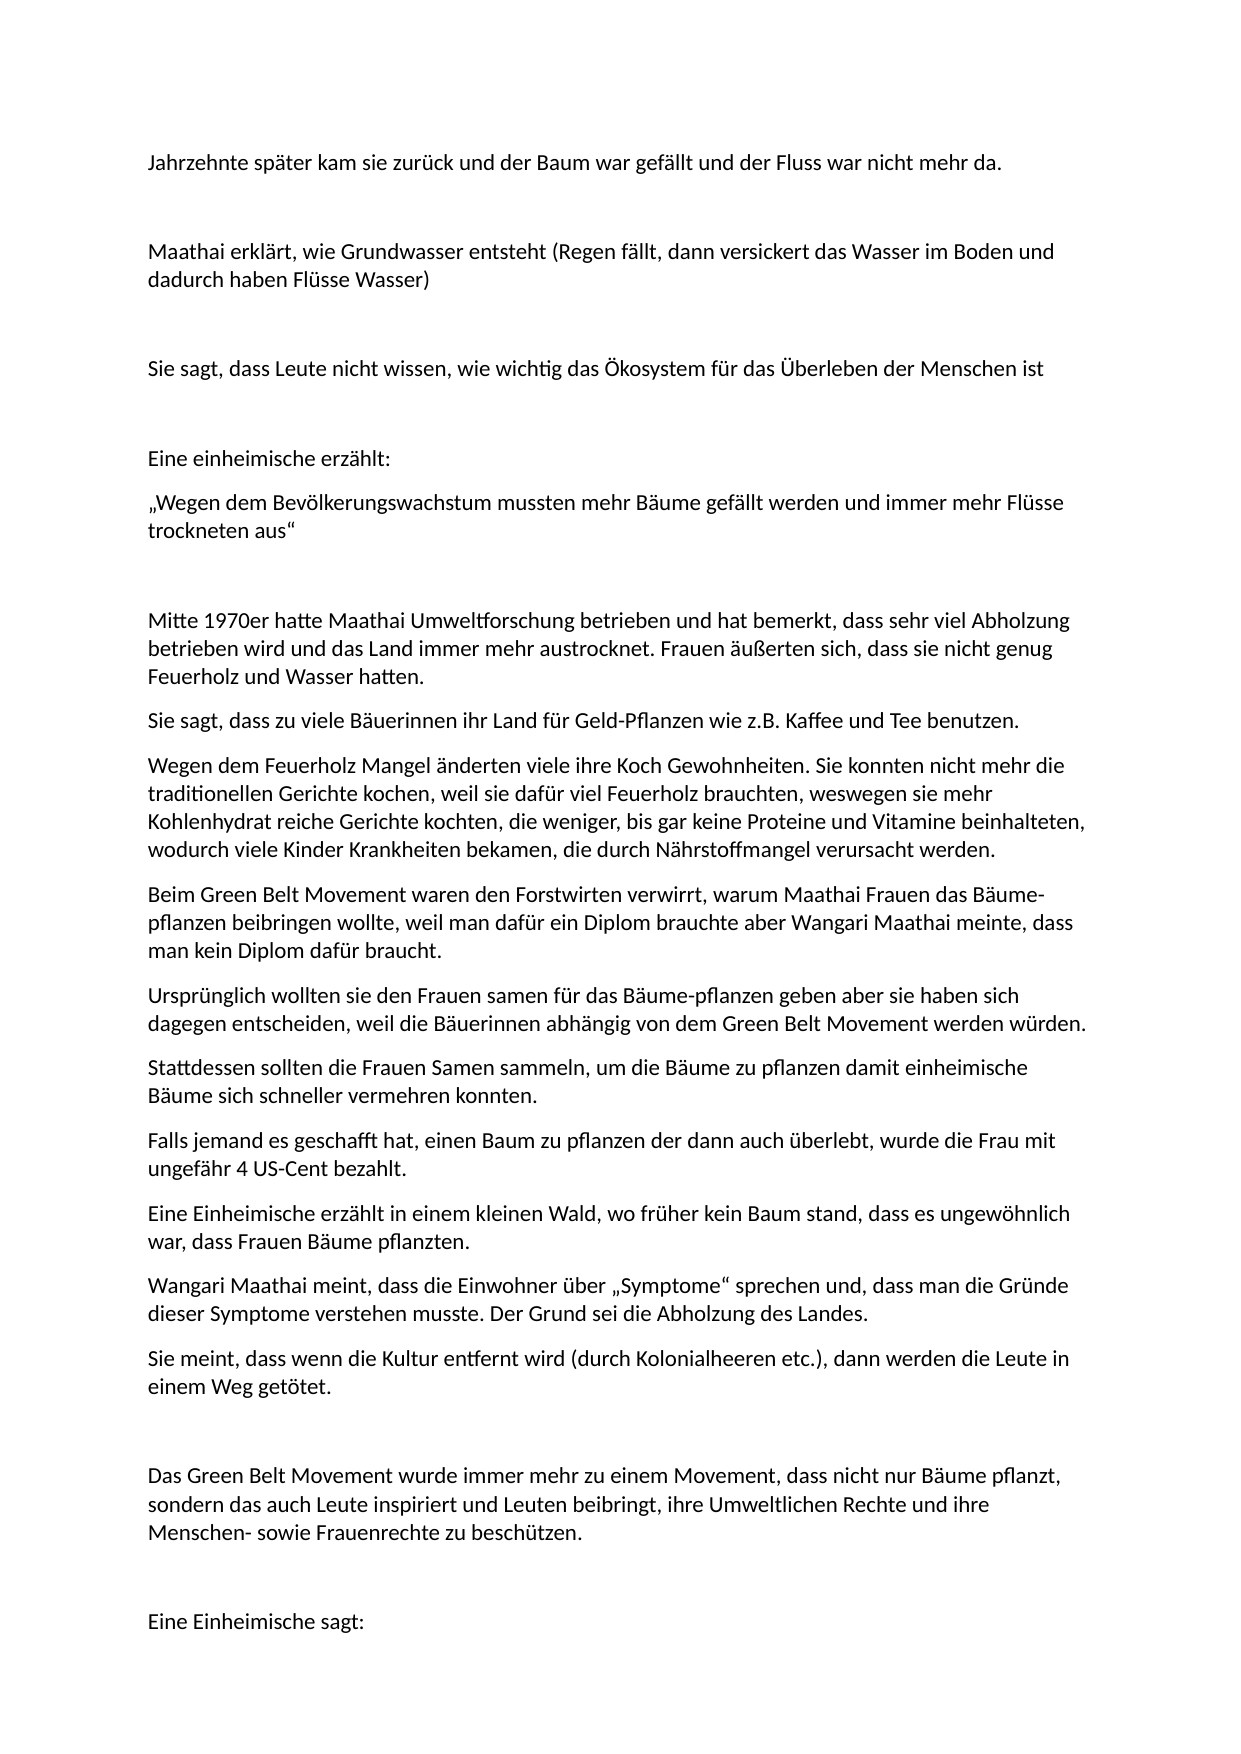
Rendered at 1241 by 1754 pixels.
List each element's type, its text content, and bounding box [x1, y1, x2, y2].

text Eine Einheimische erzählt in einem kleinen Wald, wo früher kein Baum stand, dass es ungewöhnlich war, dass Frauen Bäume pflanzten. [148, 1199, 1093, 1255]
text Wangari Maathai meint, dass die Einwohner über „Symptome“ sprechen und, dass man die Gründe dieser Symptome verstehen musste. Der Grund sei die Abholzung des Landes. [148, 1272, 1093, 1328]
text Beim Green Belt Movement waren den Forstwirten verwirrt, warum Maathai Frauen das Bäume-pflanzen beibringen wollte, weil man dafür ein Diplom brauchte aber Wangari Maathai meinte, dass man kein Diplom dafür braucht. [148, 880, 1093, 964]
text Sie meint, dass wenn die Kultur entfernt wird (durch Kolonialheeren etc.), dann werden die Leute in einem Weg getötet. [148, 1344, 1093, 1400]
text Maathai erklärt, wie Grundwasser entsteht (Regen fällt, dann versickert das Wasser im Boden und dadurch haben Flüsse Wasser) [148, 237, 1093, 293]
text Falls jemand es geschafft hat, einen Baum zu pflanzen der dann auch überlebt, wurde die Frau mit ungefähr 4 US-Cent bezahlt. [148, 1126, 1093, 1182]
text Sie sagt, dass Leute nicht wissen, wie wichtig das Ökosystem für das Überleben der Menschen ist [148, 354, 1093, 382]
text Stattdessen sollten die Frauen Samen sammeln, um die Bäume zu pflanzen damit einheimische Bäume sich schneller vermehren konnten. [148, 1053, 1093, 1109]
text Mitte 1970er hatte Maathai Umweltforschung betrieben und hat bemerkt, dass sehr viel Abholzung betrieben wird und das Land immer mehr austrocknet. Frauen äußerten sich, dass sie nicht genug Feuerholz und Wasser hatten. [148, 606, 1093, 690]
text Wegen dem Feuerholz Mangel änderten viele ihre Koch Gewohnheiten. Sie konnten nicht mehr die traditionellen Gerichte kochen, weil sie dafür viel Feuerholz brauchten, weswegen sie mehr Kohlenhydrat reiche Gerichte kochten, die weniger, bis gar keine Proteine und Vitamine beinhalteten, wodurch viele Kinder Krankheiten bekamen, die durch Nährstoffmangel verursacht werden. [148, 751, 1093, 863]
text „Wegen dem Bevölkerungswachstum mussten mehr Bäume gefällt werden und immer mehr Flüsse trockneten aus“ [148, 488, 1093, 544]
text Eine Einheimische sagt: [148, 1607, 1093, 1635]
text Ursprünglich wollten sie den Frauen samen für das Bäume-pflanzen geben aber sie haben sich dagegen entscheiden, weil die Bäuerinnen abhängig von dem Green Belt Movement werden würden. [148, 981, 1093, 1037]
text Das Green Belt Movement wurde immer mehr zu einem Movement, dass nicht nur Bäume pflanzt, sondern das auch Leute inspiriert und Leuten beibringt, ihre Umweltlichen Rechte und ihre Menschen- sowie Frauenrechte zu beschützen. [148, 1462, 1093, 1546]
text Eine einheimische erzählt: [148, 444, 1093, 472]
text Sie sagt, dass zu viele Bäuerinnen ihr Land für Geld-Pflanzen wie z.B. Kaffee und Tee benutzen. [148, 707, 1093, 734]
text Jahrzehnte später kam sie zurück und der Baum war gefällt und der Fluss war nicht mehr da. [148, 148, 1093, 176]
